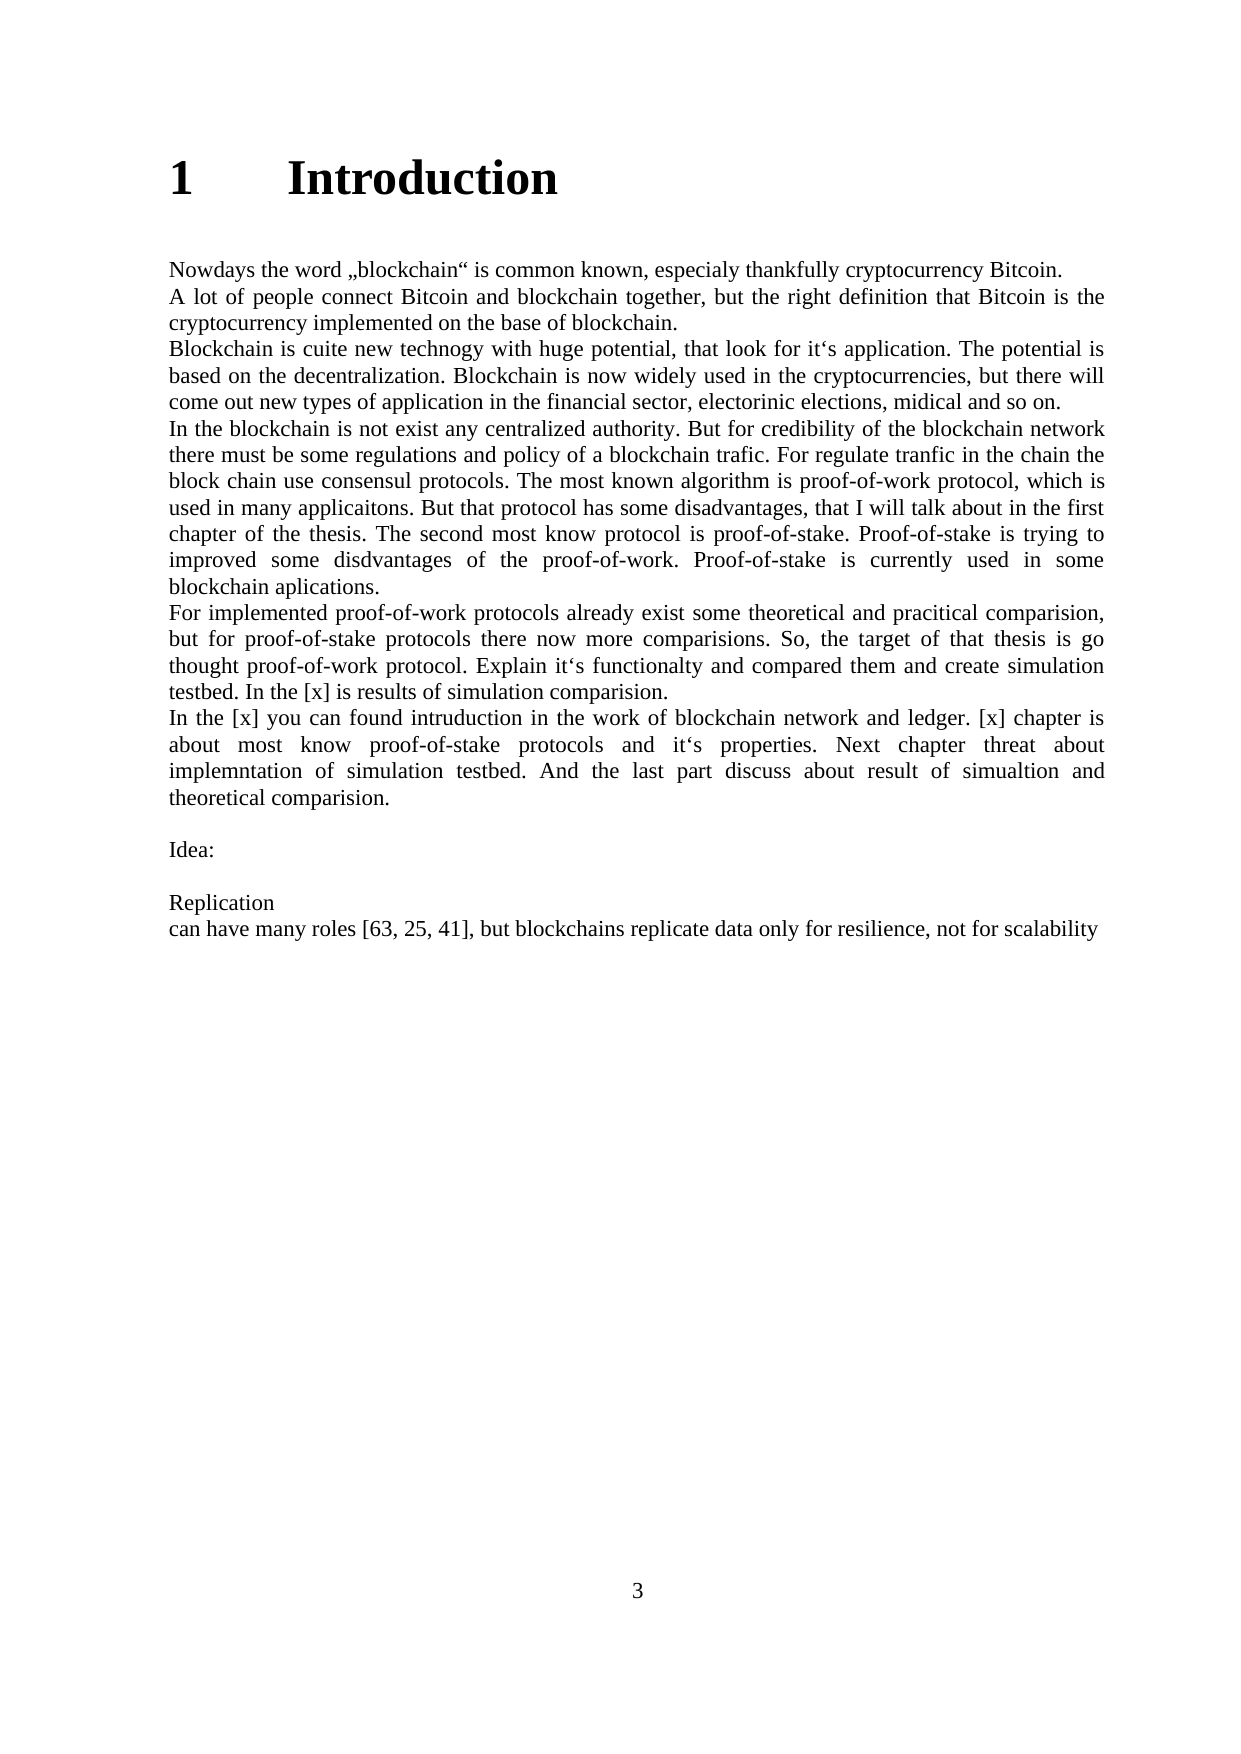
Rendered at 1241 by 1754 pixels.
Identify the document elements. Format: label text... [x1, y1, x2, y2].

text Nowdays the word „blockchain“ is common known, especialy thankfully cryptocurrency Bitcoin. [169, 256, 1106, 283]
text Idea: [169, 836, 1106, 863]
subtitle Introduction [169, 148, 1106, 205]
text Blockchain is cuite new technogy with huge potential, that look for it‘s application. The potential is based on the decentralization. Blockchain is now widely used in the cryptocurrencies, but there will come out new types of application in the financial sector, electorinic elections, midical and so on. [169, 336, 1106, 414]
text For implemented proof-of-work protocols already exist some theoretical and pracitical comparision, but for proof-of-stake protocols there now more comparisions. So, the target of that thesis is go thought proof-of-work protocol. Explain it‘s functionalty and compared them and create simulation testbed. In the [x] is results of simulation comparision. [169, 599, 1106, 704]
text A lot of people connect Bitcoin and blockchain together, but the right definition that Bitcoin is the cryptocurrency implemented on the base of blockchain. [169, 283, 1106, 336]
text In the [x] you can found intruduction in the work of blockchain network and ledger. [x] chapter is about most know proof-of-stake protocols and it‘s properties. Next chapter threat about implemntation of simulation testbed. And the last part discuss about result of simualtion and theoretical comparision. [169, 704, 1106, 810]
text can have many roles [63, 25, 41], but blockchains replicate data only for resilience, not for scalability [169, 915, 1106, 942]
text In the blockchain is not exist any centralized authority. But for credibility of the blockchain network there must be some regulations and policy of a blockchain trafic. For regulate tranfic in the chain the block chain use consensul protocols. The most known algorithm is proof-of-work protocol, which is used in many applicaitons. But that protocol has some disadvantages, that I will talk about in the first chapter of the thesis. The second most know protocol is proof-of-stake. Proof-of-stake is trying to improved some disdvantages of the proof-of-work. Proof-of-stake is currently used in some blockchain aplications. [169, 414, 1106, 599]
text Replication [169, 889, 1106, 915]
